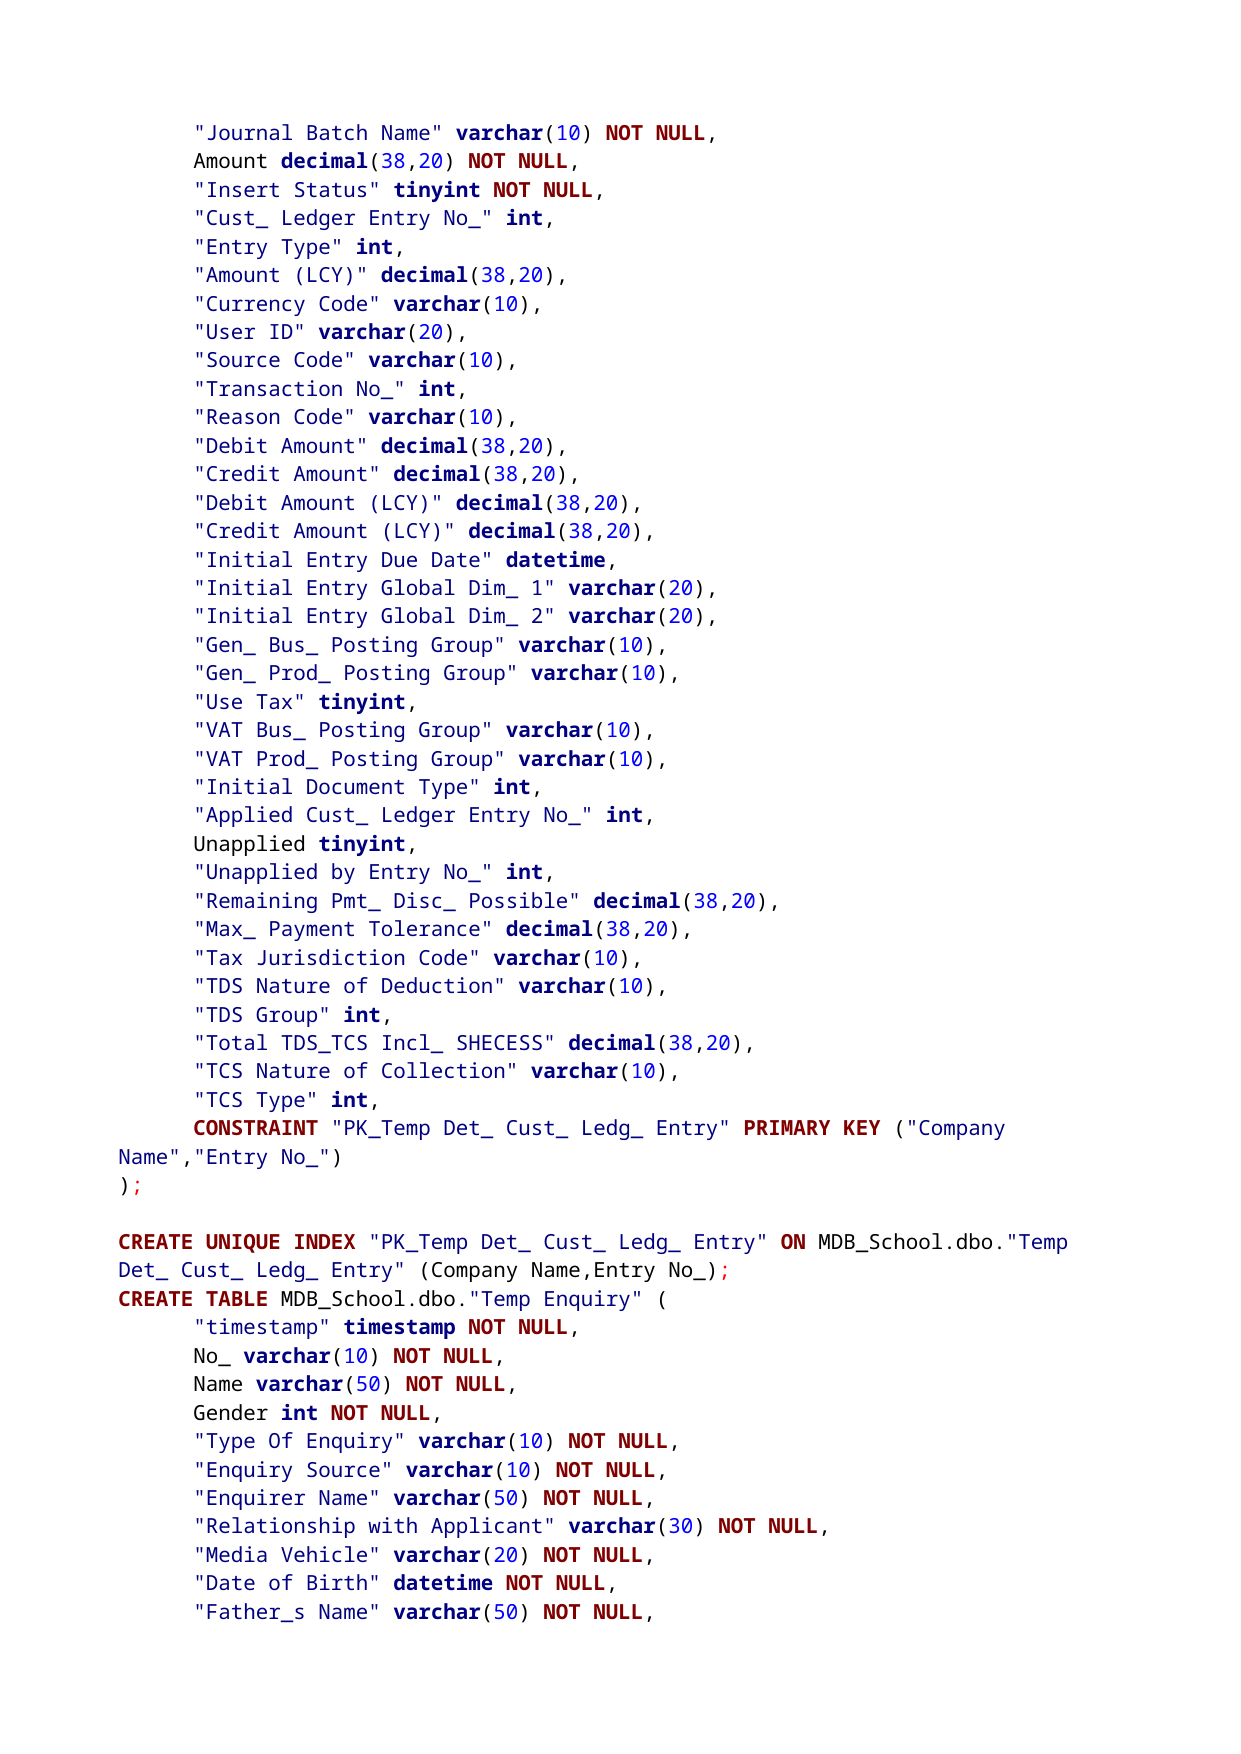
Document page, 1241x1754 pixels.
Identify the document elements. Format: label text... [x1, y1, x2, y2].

text "Credit Amount (LCY)" decimal(38,20), [118, 516, 1122, 545]
text "Journal Batch Name" varchar(10) NOT NULL, [118, 118, 1122, 147]
text "Transaction No_" int, [118, 374, 1122, 402]
text "Initial Entry Global Dim_ 2" varchar(20), [118, 602, 1122, 630]
text Amount decimal(38,20) NOT NULL, [118, 147, 1122, 175]
text CONSTRAINT "PK_Temp Det_ Cust_ Ledg_ Entry" PRIMARY KEY ("Company Name","Entry No_") [118, 1113, 1122, 1170]
text "Total TDS_TCS Incl_ SHECESS" decimal(38,20), [118, 1028, 1122, 1057]
text Name varchar(50) NOT NULL, [118, 1369, 1122, 1398]
text CREATE TABLE MDB_School.dbo."Temp Enquiry" ( [118, 1284, 1122, 1312]
text "VAT Prod_ Posting Group" varchar(10), [118, 744, 1122, 772]
text "TCS Nature of Collection" varchar(10), [118, 1057, 1122, 1085]
text No_ varchar(10) NOT NULL, [118, 1341, 1122, 1369]
text "User ID" varchar(20), [118, 317, 1122, 346]
text "Initial Document Type" int, [118, 772, 1122, 801]
text "Unapplied by Entry No_" int, [118, 857, 1122, 886]
text "Debit Amount" decimal(38,20), [118, 431, 1122, 459]
text "timestamp" timestamp NOT NULL, [118, 1312, 1122, 1341]
text "Relationship with Applicant" varchar(30) NOT NULL, [118, 1512, 1122, 1540]
text "Remaining Pmt_ Disc_ Possible" decimal(38,20), [118, 886, 1122, 914]
text "TCS Type" int, [118, 1085, 1122, 1113]
text "Gen_ Bus_ Posting Group" varchar(10), [118, 630, 1122, 658]
text "Use Tax" tinyint, [118, 687, 1122, 715]
text "Father_s Name" varchar(50) NOT NULL, [118, 1597, 1122, 1625]
text "Date of Birth" datetime NOT NULL, [118, 1568, 1122, 1597]
text "Gen_ Prod_ Posting Group" varchar(10), [118, 658, 1122, 687]
text "Currency Code" varchar(10), [118, 289, 1122, 317]
text "Media Vehicle" varchar(20) NOT NULL, [118, 1540, 1122, 1568]
text Gender int NOT NULL, [118, 1398, 1122, 1426]
text "TDS Nature of Deduction" varchar(10), [118, 971, 1122, 1000]
text "VAT Bus_ Posting Group" varchar(10), [118, 715, 1122, 744]
text "Source Code" varchar(10), [118, 346, 1122, 374]
text ); [118, 1170, 1122, 1199]
text "Cust_ Ledger Entry No_" int, [118, 203, 1122, 232]
text "Enquiry Source" varchar(10) NOT NULL, [118, 1455, 1122, 1483]
text "Initial Entry Global Dim_ 1" varchar(20), [118, 573, 1122, 602]
text "Applied Cust_ Ledger Entry No_" int, [118, 801, 1122, 829]
text "Tax Jurisdiction Code" varchar(10), [118, 943, 1122, 971]
text CREATE UNIQUE INDEX "PK_Temp Det_ Cust_ Ledg_ Entry" ON MDB_School.dbo."Temp Det_ Cust_ Ledg_ Entry" (Company Name,Entry No_); [118, 1227, 1122, 1284]
text "Reason Code" varchar(10), [118, 402, 1122, 431]
text Unapplied tinyint, [118, 829, 1122, 857]
text "Max_ Payment Tolerance" decimal(38,20), [118, 914, 1122, 943]
text "Type Of Enquiry" varchar(10) NOT NULL, [118, 1426, 1122, 1455]
text "TDS Group" int, [118, 1000, 1122, 1028]
text "Insert Status" tinyint NOT NULL, [118, 175, 1122, 203]
text "Amount (LCY)" decimal(38,20), [118, 260, 1122, 289]
text "Credit Amount" decimal(38,20), [118, 459, 1122, 488]
text "Initial Entry Due Date" datetime, [118, 545, 1122, 573]
text "Entry Type" int, [118, 232, 1122, 260]
text "Enquirer Name" varchar(50) NOT NULL, [118, 1483, 1122, 1512]
text "Debit Amount (LCY)" decimal(38,20), [118, 488, 1122, 516]
